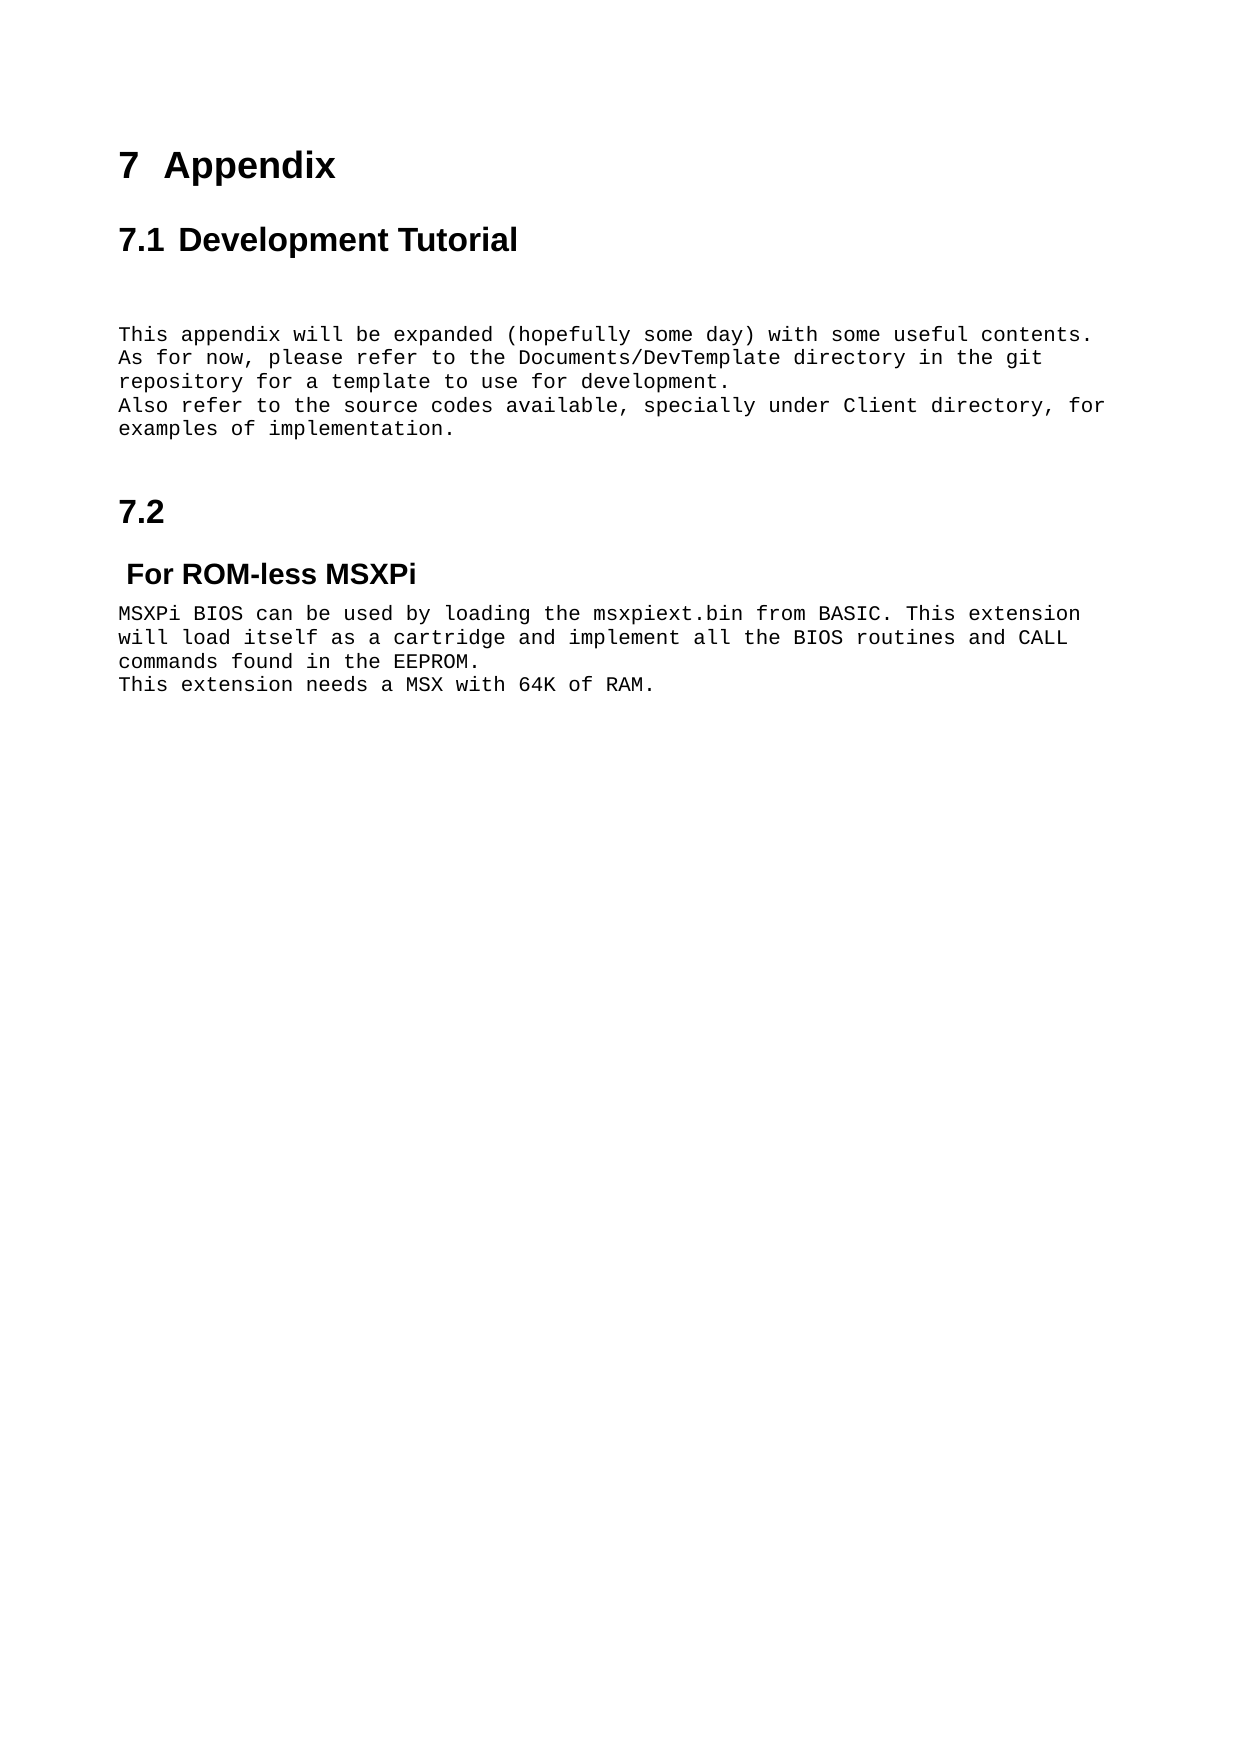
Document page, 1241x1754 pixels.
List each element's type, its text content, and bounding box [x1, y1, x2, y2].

text As for now, please refer to the Documents/DevTemplate directory in the git repository for a template to use for development. [118, 347, 1122, 394]
text MSXPi BIOS can be used by loading the msxpiext.bin from BASIC. This extension will load itself as a cartridge and implement all the BIOS routines and CALL commands found in the EEPROM. This extension needs a MSX with 64K of RAM. [118, 603, 1122, 698]
subtitle Appendix [118, 143, 1122, 187]
subtitle For ROM-less MSXPi [118, 557, 1122, 591]
text Also refer to the source codes available, specially under Client directory, for examples of implementation. [118, 394, 1122, 442]
subtitle Development Tutorial [118, 220, 1122, 259]
text This appendix will be expanded (hopefully some day) with some useful contents. [118, 300, 1122, 347]
